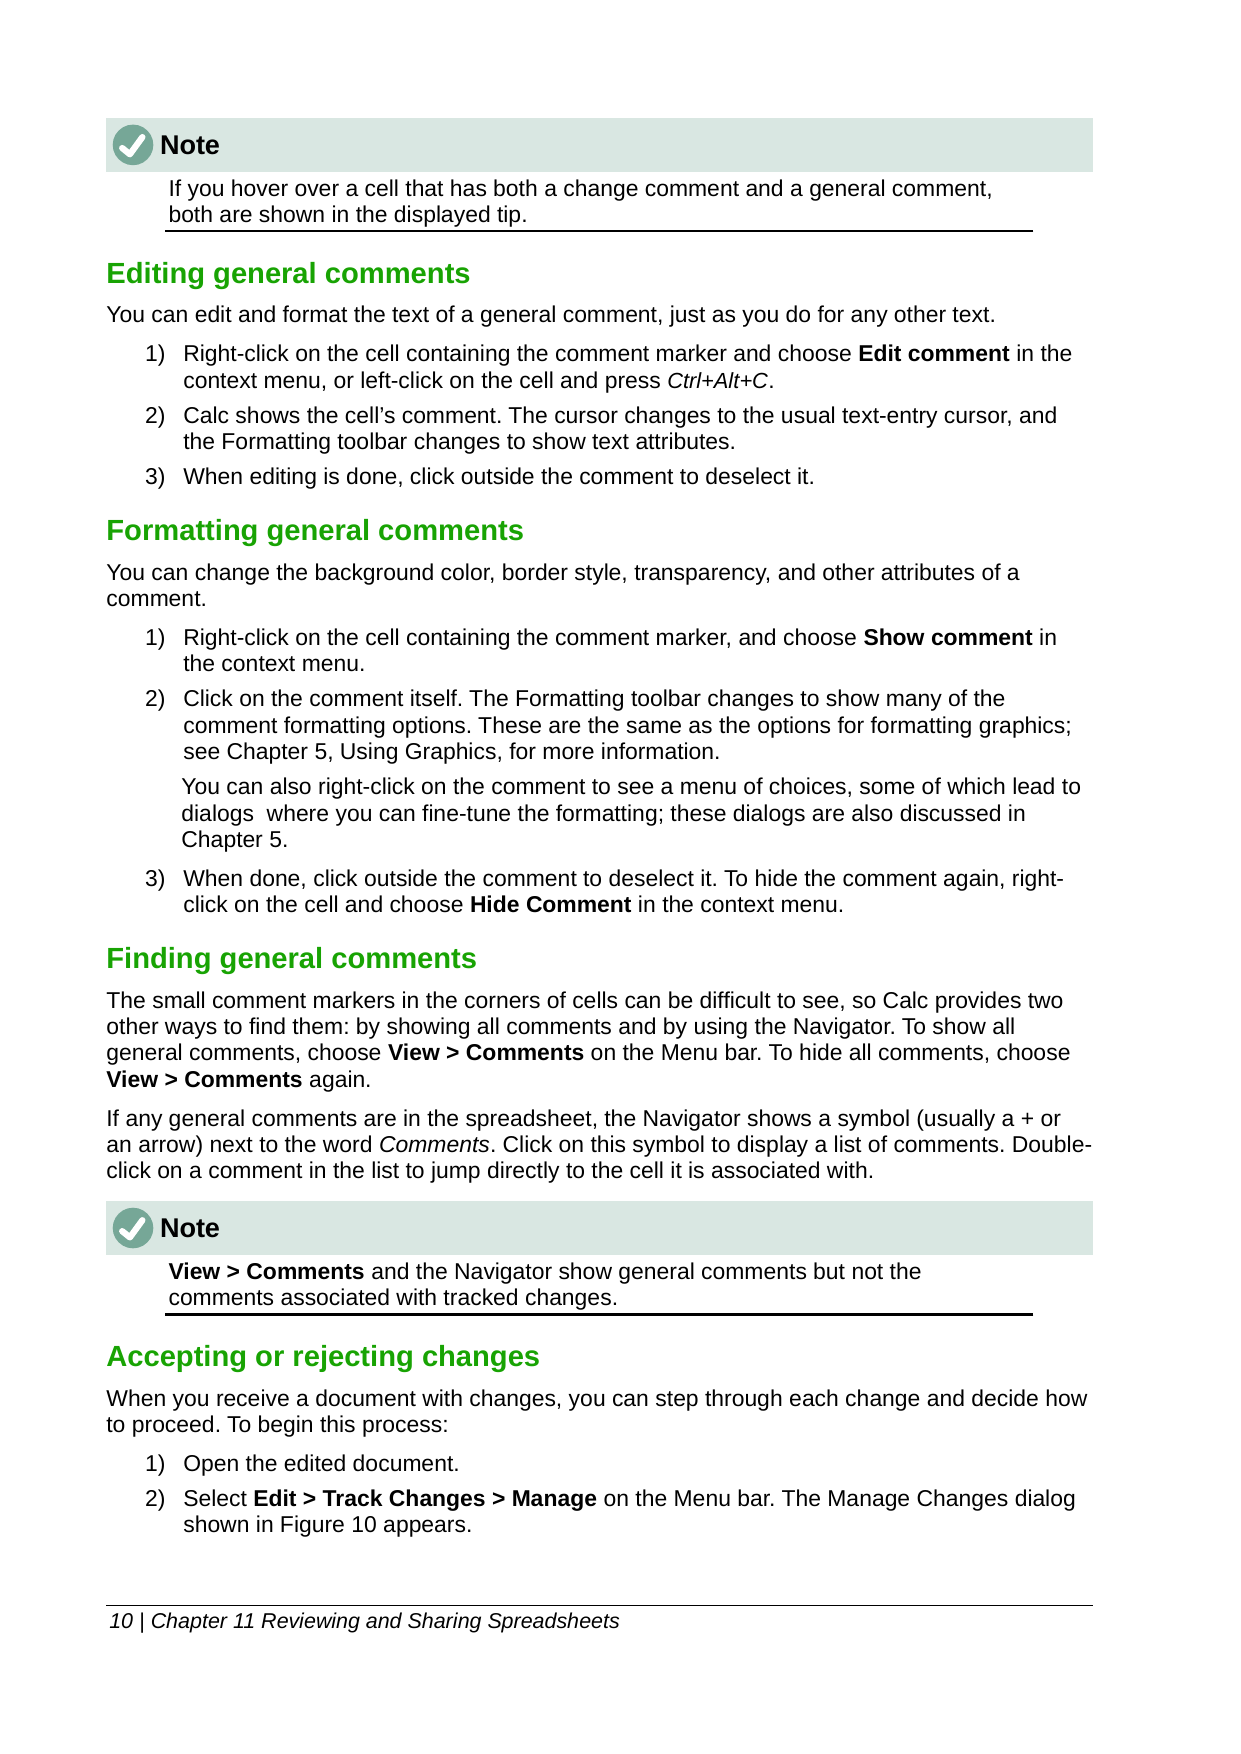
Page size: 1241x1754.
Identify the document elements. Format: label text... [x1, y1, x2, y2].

text You can edit and format the text of a general comment, just as you do for any other text. [106, 301, 1093, 328]
text If any general comments are in the spreadsheet, the Navigator shows a symbol (usually a + or an arrow) next to the word Comments. Click on this symbol to display a list of comments. Double-click on a comment in the list to jump directly to the cell it is associated with. [106, 1104, 1093, 1183]
subtitle Accepting or rejecting changes [106, 1339, 1093, 1373]
text You can also right-click on the comment to see a menu of choices, some of which lead to dialogs where you can fine-tune the formatting; these dialogs are also discussed in Chapter 5. [181, 773, 1093, 852]
text You can change the background color, border style, transparency, and other attributes of a comment. [106, 559, 1093, 611]
list Right-click on the cell containing the comment marker and choose Edit comment in the context menu, or left-click on the cell and press Ctrl+Alt+C. [165, 340, 1093, 393]
subtitle Finding general comments [106, 941, 1093, 975]
subtitle Note [106, 1201, 1093, 1255]
list Click on the comment itself. The Formatting toolbar changes to show many of the comment formatting options. These are the same as the options for formatting graphics; see Chapter 5, Using Graphics, for more information. [165, 685, 1093, 764]
text If you hover over a cell that has both a change comment and a general comment, both are shown in the displayed tip. [165, 172, 1033, 230]
subtitle Formatting general comments [106, 513, 1093, 547]
list Select Edit > Track Changes > Manage on the Menu bar. The Manage Changes dialog shown in Figure 10 appears. [165, 1485, 1093, 1538]
list Right-click on the cell containing the comment marker, and choose Show comment in the context menu. [165, 624, 1093, 677]
list Open the edited document. [165, 1450, 1093, 1476]
list Calc shows the cell’s comment. The cursor changes to the usual text-entry cursor, and the Formatting toolbar changes to show text attributes. [165, 402, 1093, 454]
text The small comment markers in the corners of cells can be difficult to see, so Calc provides two other ways to find them: by showing all comments and by using the Navigator. To show all general comments, choose View > Comments on the Menu bar. To hide all comments, choose View > Comments again. [106, 987, 1093, 1092]
list When editing is done, click outside the comment to deselect it. [165, 463, 1093, 490]
list When you receive a document with changes, you can step through each change and decide how to proceed. To begin this process: [106, 1384, 1093, 1437]
text View > Comments and the Navigator show general comments but not the comments associated with tracked changes. [165, 1255, 1033, 1313]
subtitle Editing general comments [106, 256, 1093, 289]
subtitle Note [106, 118, 1093, 172]
list When done, click outside the comment to deselect it. To hide the comment again, right-click on the cell and choose Hide Comment in the context menu. [165, 865, 1093, 918]
